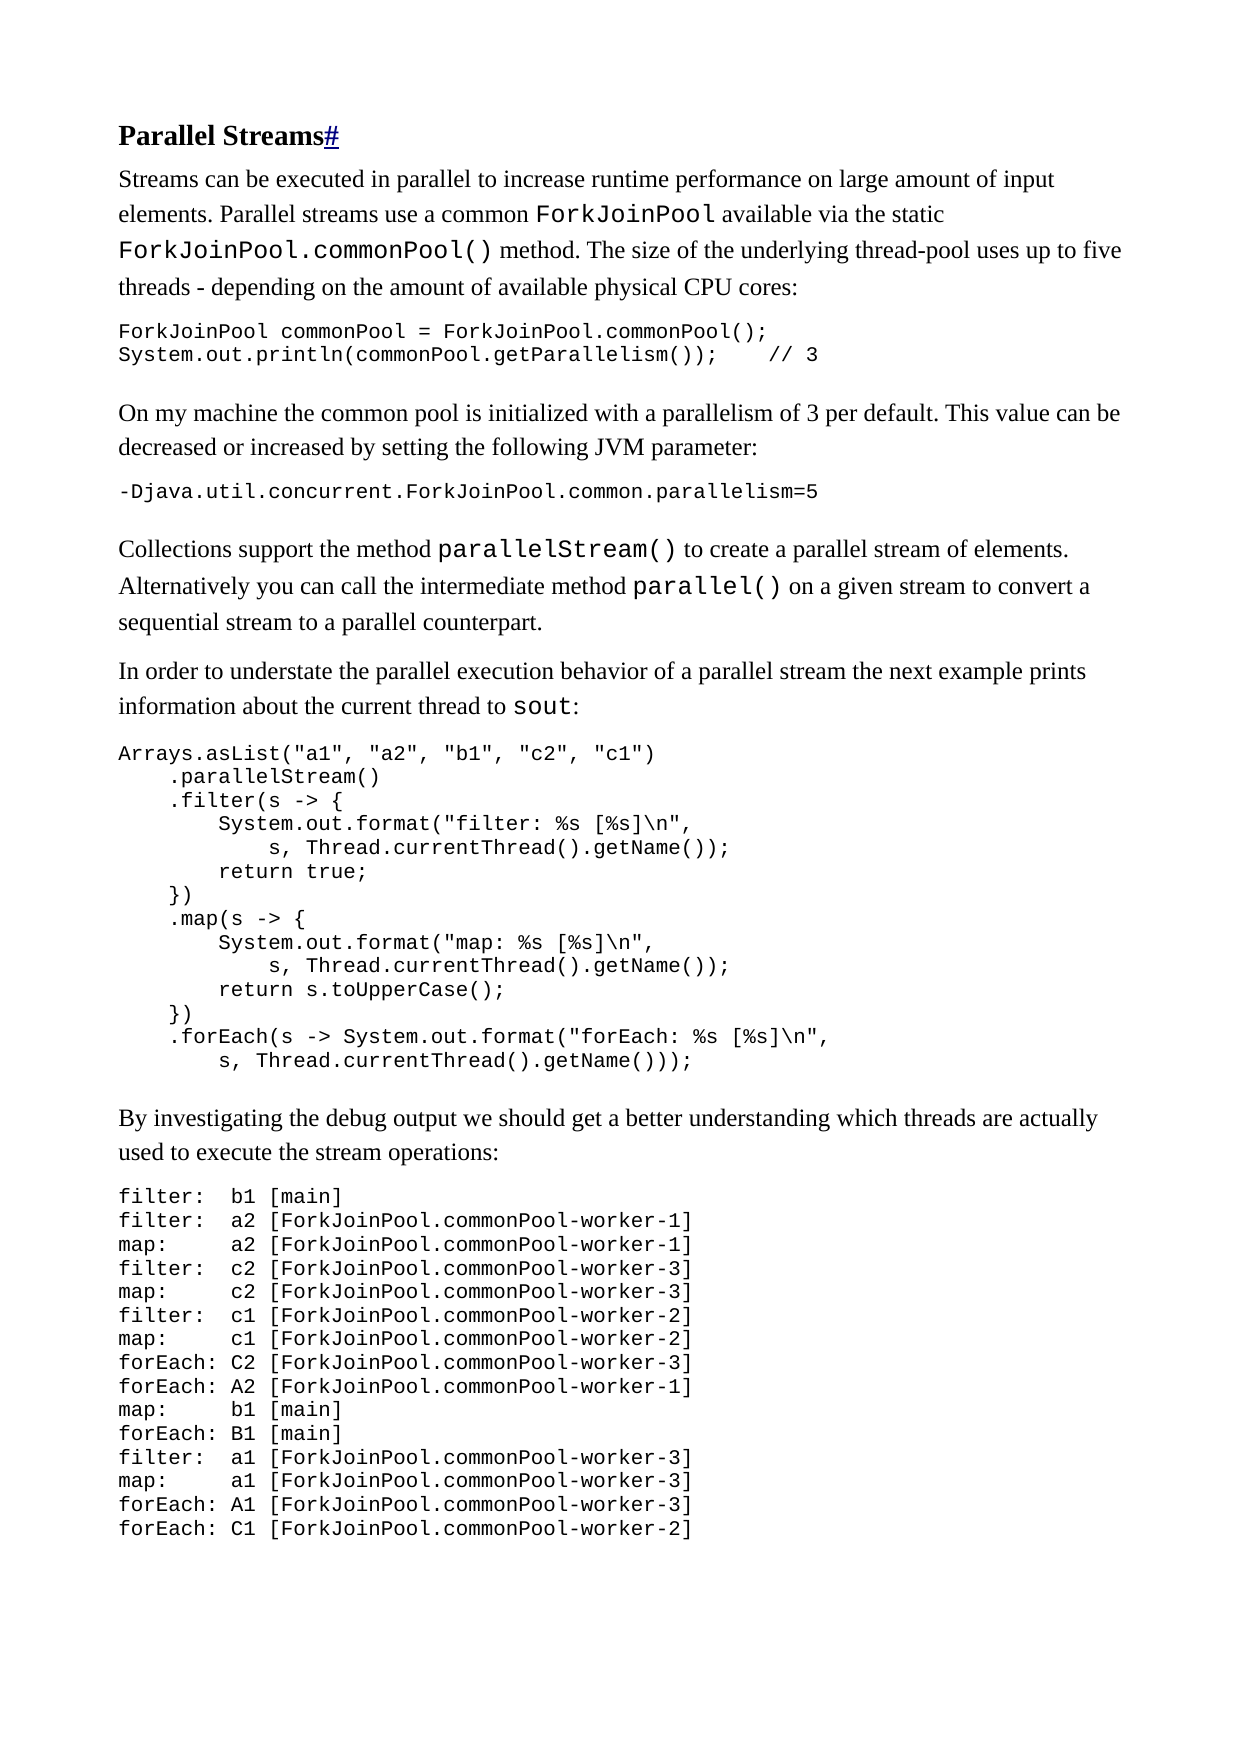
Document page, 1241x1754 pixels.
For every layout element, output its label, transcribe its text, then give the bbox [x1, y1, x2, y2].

text s, Thread.currentThread().getName()); [118, 837, 1122, 861]
text forEach: A1 [ForkJoinPool.commonPool-worker-3] [118, 1494, 1122, 1518]
text .filter(s -> { [118, 790, 1122, 813]
text Streams can be executed in parallel to increase runtime performance on large amount of input elements. Parallel streams use a common ForkJoinPool available via the static ForkJoinPool.commonPool() method. The size of the underlying thread-pool uses up to five threads - depending on the amount of available physical CPU cores: [118, 164, 1122, 301]
subtitle Parallel Streams# [118, 118, 1122, 152]
text forEach: C2 [ForkJoinPool.commonPool-worker-3] [118, 1352, 1122, 1376]
text map: a1 [ForkJoinPool.commonPool-worker-3] [118, 1470, 1122, 1494]
text -Djava.util.concurrent.ForkJoinPool.common.parallelism=5 [118, 481, 1122, 505]
text System.out.println(commonPool.getParallelism()); // 3 [118, 344, 1122, 368]
text Collections support the method parallelStream() to create a parallel stream of elements. Alternatively you can call the intermediate method parallel() on a given stream to convert a sequential stream to a parallel counterpart. [118, 534, 1122, 636]
text Arrays.asList("a1", "a2", "b1", "c2", "c1") [118, 742, 1122, 766]
text }) [118, 884, 1122, 908]
text s, Thread.currentThread().getName()); [118, 955, 1122, 979]
text On my machine the common pool is initialized with a parallelism of 3 per default. This value can be decreased or increased by setting the following JVM parameter: [118, 398, 1122, 461]
text map: c2 [ForkJoinPool.commonPool-worker-3] [118, 1281, 1122, 1305]
text .parallelStream() [118, 766, 1122, 790]
text forEach: A2 [ForkJoinPool.commonPool-worker-1] [118, 1376, 1122, 1399]
text map: b1 [main] [118, 1399, 1122, 1423]
text filter: b1 [main] [118, 1187, 1122, 1210]
text forEach: B1 [main] [118, 1423, 1122, 1447]
text filter: c2 [ForkJoinPool.commonPool-worker-3] [118, 1257, 1122, 1281]
text map: a2 [ForkJoinPool.commonPool-worker-1] [118, 1234, 1122, 1257]
text .forEach(s -> System.out.format("forEach: %s [%s]\n", [118, 1026, 1122, 1050]
text return s.toUpperCase(); [118, 979, 1122, 1003]
text filter: c1 [ForkJoinPool.commonPool-worker-2] [118, 1305, 1122, 1328]
text }) [118, 1003, 1122, 1026]
text forEach: C1 [ForkJoinPool.commonPool-worker-2] [118, 1518, 1122, 1541]
text In order to understate the parallel execution behavior of a parallel stream the next example prints information about the current thread to sout: [118, 656, 1122, 722]
text By investigating the debug output we should get a better understanding which threads are actually used to execute the stream operations: [118, 1103, 1122, 1166]
text ForkJoinPool commonPool = ForkJoinPool.commonPool(); [118, 321, 1122, 344]
text s, Thread.currentThread().getName())); [118, 1050, 1122, 1073]
text .map(s -> { [118, 908, 1122, 932]
text System.out.format("map: %s [%s]\n", [118, 932, 1122, 955]
text return true; [118, 861, 1122, 884]
text System.out.format("filter: %s [%s]\n", [118, 813, 1122, 837]
text filter: a1 [ForkJoinPool.commonPool-worker-3] [118, 1447, 1122, 1470]
text map: c1 [ForkJoinPool.commonPool-worker-2] [118, 1328, 1122, 1352]
text filter: a2 [ForkJoinPool.commonPool-worker-1] [118, 1210, 1122, 1234]
